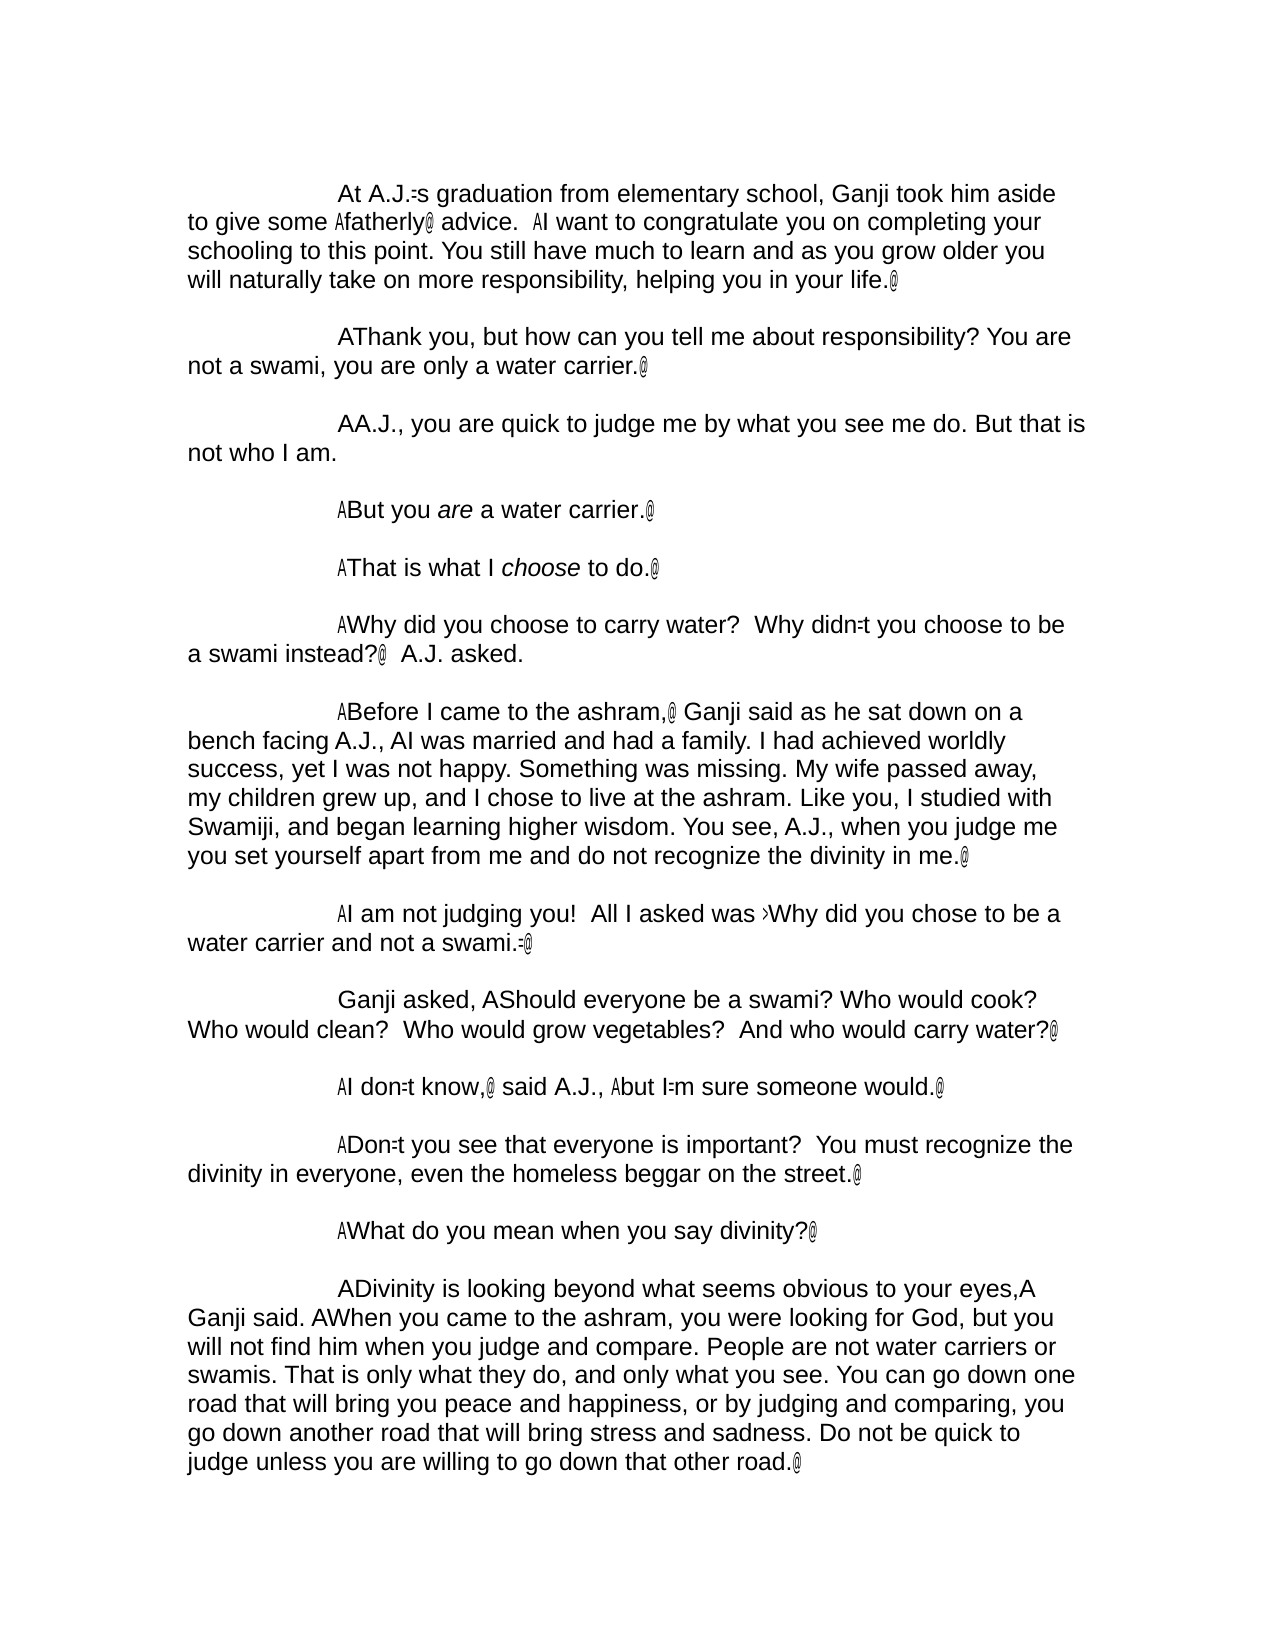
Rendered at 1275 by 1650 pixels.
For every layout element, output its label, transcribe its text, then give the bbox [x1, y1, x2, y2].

text ABut you are a water carrier.@ AThat is what I choose to do.@ [337, 495, 663, 582]
text AThank you, but how can you tell me about responsibility? You are not a swami, you are only a water carrier.@ [187, 322, 1100, 380]
text Who would clean? Who would grow vegetables? And who would carry water?@ AI don=t know,@ said A.J., Abut I=m sure someone would.@ [187, 1014, 1071, 1101]
text ADivinity is looking beyond what seems obvious to your eyes,A Ganji said. AWhen you came to the ashram, you were looking for God, but you will not find him when you judge and compare. People are not water carriers or swamis. That is only what they do, and only what you see. You can go down one road that will bring you peace and happiness, or by judging and comparing, you go down another road that will bring stress and sadness. Do not be quick to judge unless you are willing to go down that other road.@ [187, 1274, 1084, 1475]
text ADon=t you see that everyone is important? You must recognize the divinity in everyone, even the homeless beggar on the street.@ [187, 1130, 1100, 1187]
text At A.J.=s graduation from elementary school, Ganji took him aside to give some Afatherly@ advice. AI want to congratulate you on completing your schooling to this point. You still have much to learn and as you grow older you will naturally take on more responsibility, helping you in your life.@ [187, 179, 1064, 294]
text AI am not judging you! All I asked was >Why did you chose to be a water carrier and not a swami.=@ [187, 899, 1100, 957]
text AWhat do you mean when you say divinity?@ [337, 1216, 1100, 1245]
text ABefore I came to the ashram,@ Ganji said as he sat down on a bench facing A.J., AI was married and had a family. I had achieved worldly success, yet I was not happy. Something was missing. My wife passed away, my children grew up, and I chose to live at the ashram. Like you, I studied with Swamiji, and began learning higher wisdom. You see, A.J., when you judge me you set yourself apart from me and do not recognize the divinity in me.@ [187, 697, 1071, 869]
text AA.J., you are quick to judge me by what you see me do. But that is not who I am. [187, 409, 1100, 466]
text Ganji asked, AShould everyone be a swami? Who would cook? [337, 986, 1100, 1014]
text AWhy did you choose to carry water? Why didn=t you choose to be a swami instead?@ A.J. asked. [187, 610, 1073, 668]
